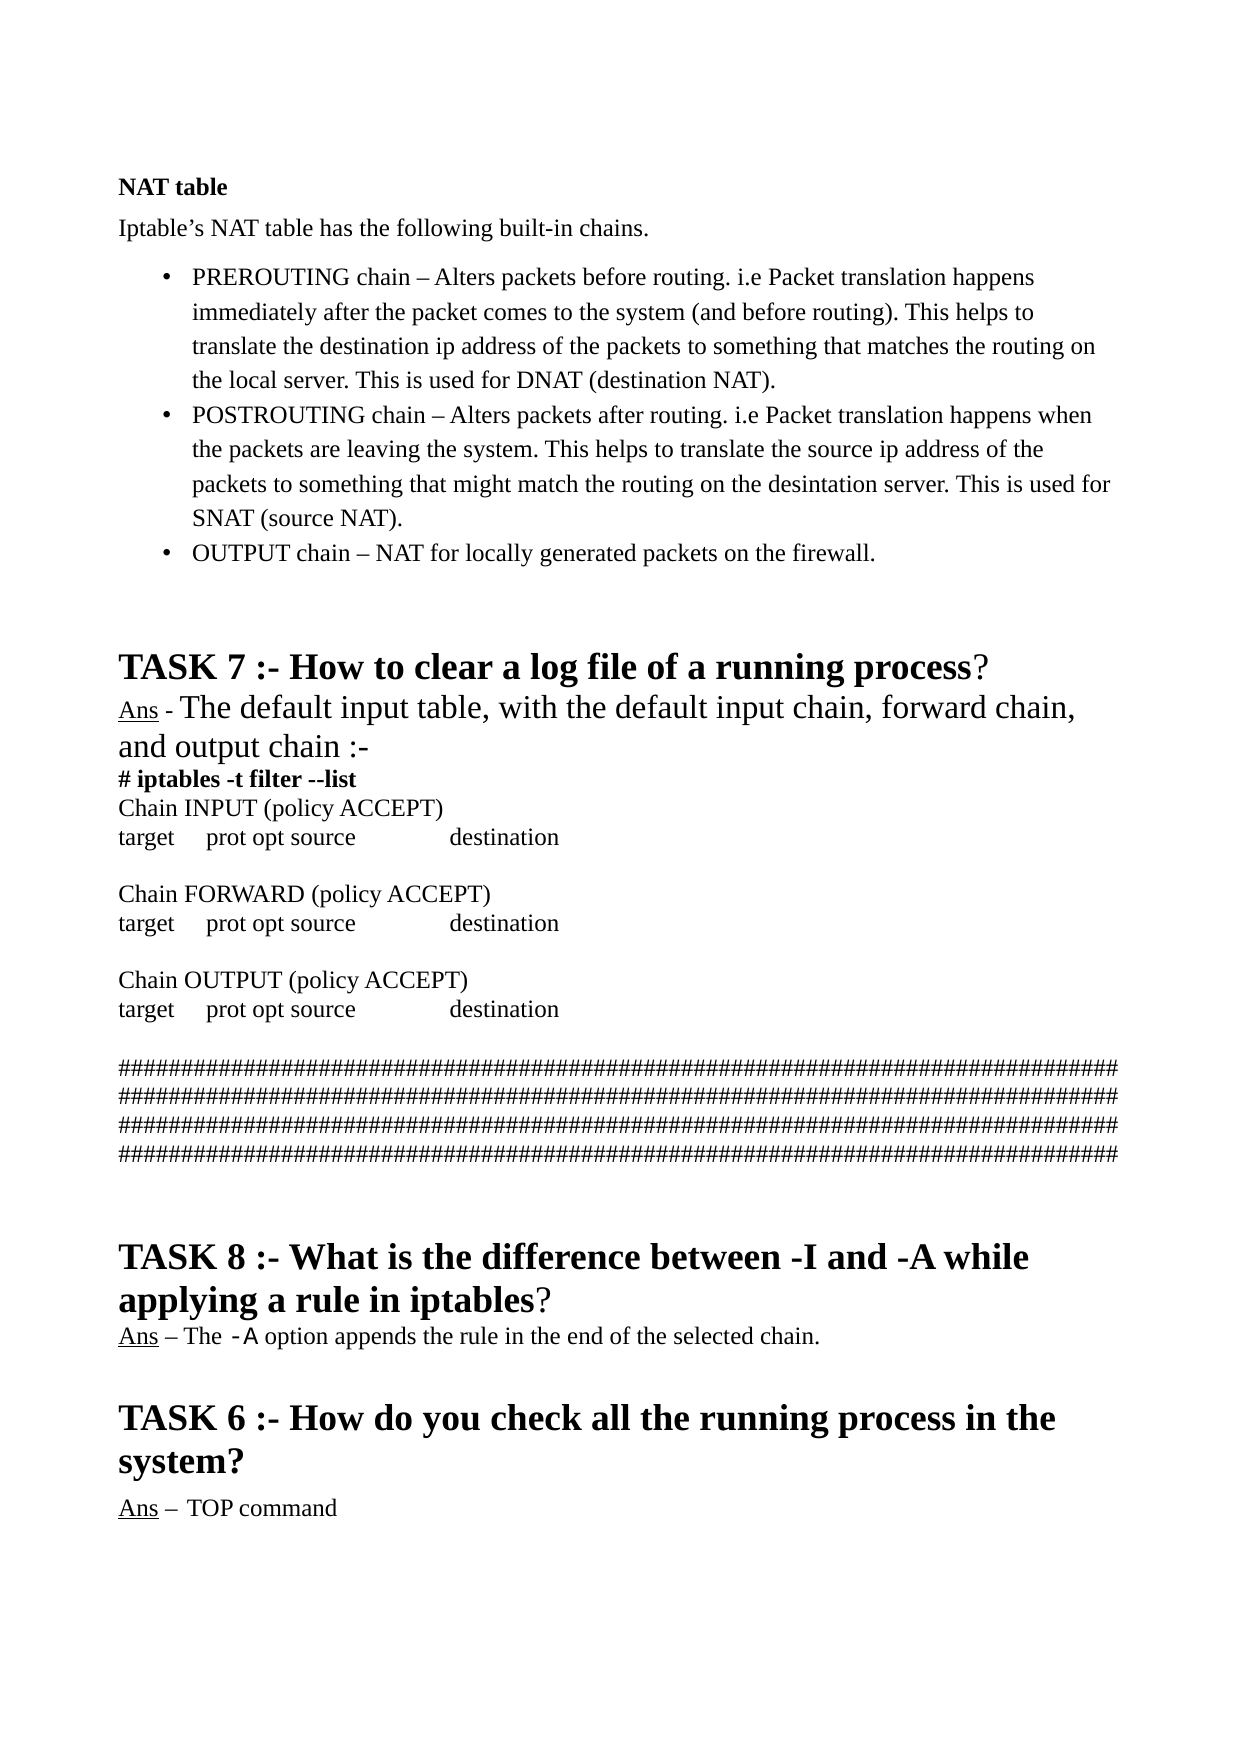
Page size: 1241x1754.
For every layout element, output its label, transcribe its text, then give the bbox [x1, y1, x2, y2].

text Iptable’s NAT table has the following built-in chains. [118, 213, 1122, 242]
list POSTROUTING chain – Alters packets after routing. i.e Packet translation happens when the packets are leaving the system. This helps to translate the source ip address of the packets to something that might match the routing on the desintation server. This is used for SNAT (source NAT). [162, 400, 1122, 532]
text TASK 8 :- What is the difference between -I and -A while applying a rule in iptables? [118, 1235, 1122, 1321]
text Chain INPUT (policy ACCEPT) [118, 793, 1122, 822]
text Chain OUTPUT (policy ACCEPT) [118, 966, 1122, 994]
text TASK 7 :- How to clear a log file of a running process? [118, 644, 1122, 688]
list OUTPUT chain – NAT for locally generated packets on the firewall. [162, 538, 1122, 567]
text Ans - The default input table, with the default input chain, forward chain, and output chain :- [118, 688, 1122, 764]
text target prot opt source destination [118, 994, 1122, 1023]
text Ans – The -A option appends the rule in the end of the selected chain. [118, 1321, 1122, 1352]
text target prot opt source destination [118, 908, 1122, 937]
subtitle NAT table [118, 172, 1122, 201]
text # iptables -t filter --list [118, 764, 1122, 793]
text Ans – TOP command [118, 1481, 1122, 1524]
list PREROUTING chain – Alters packets before routing. i.e Packet translation happens immediately after the packet comes to the system (and before routing). This helps to translate the destination ip address of the packets to something that matches the routing on the local server. This is used for DNAT (destination NAT). [162, 262, 1122, 394]
text TASK 6 :- How do you check all the running process in the system? [118, 1395, 1122, 1481]
text Chain FORWARD (policy ACCEPT) [118, 879, 1122, 908]
text ################################################################################################################################################################################################################################################################################################################################ [118, 1053, 1122, 1168]
text target prot opt source destination [118, 822, 1122, 851]
